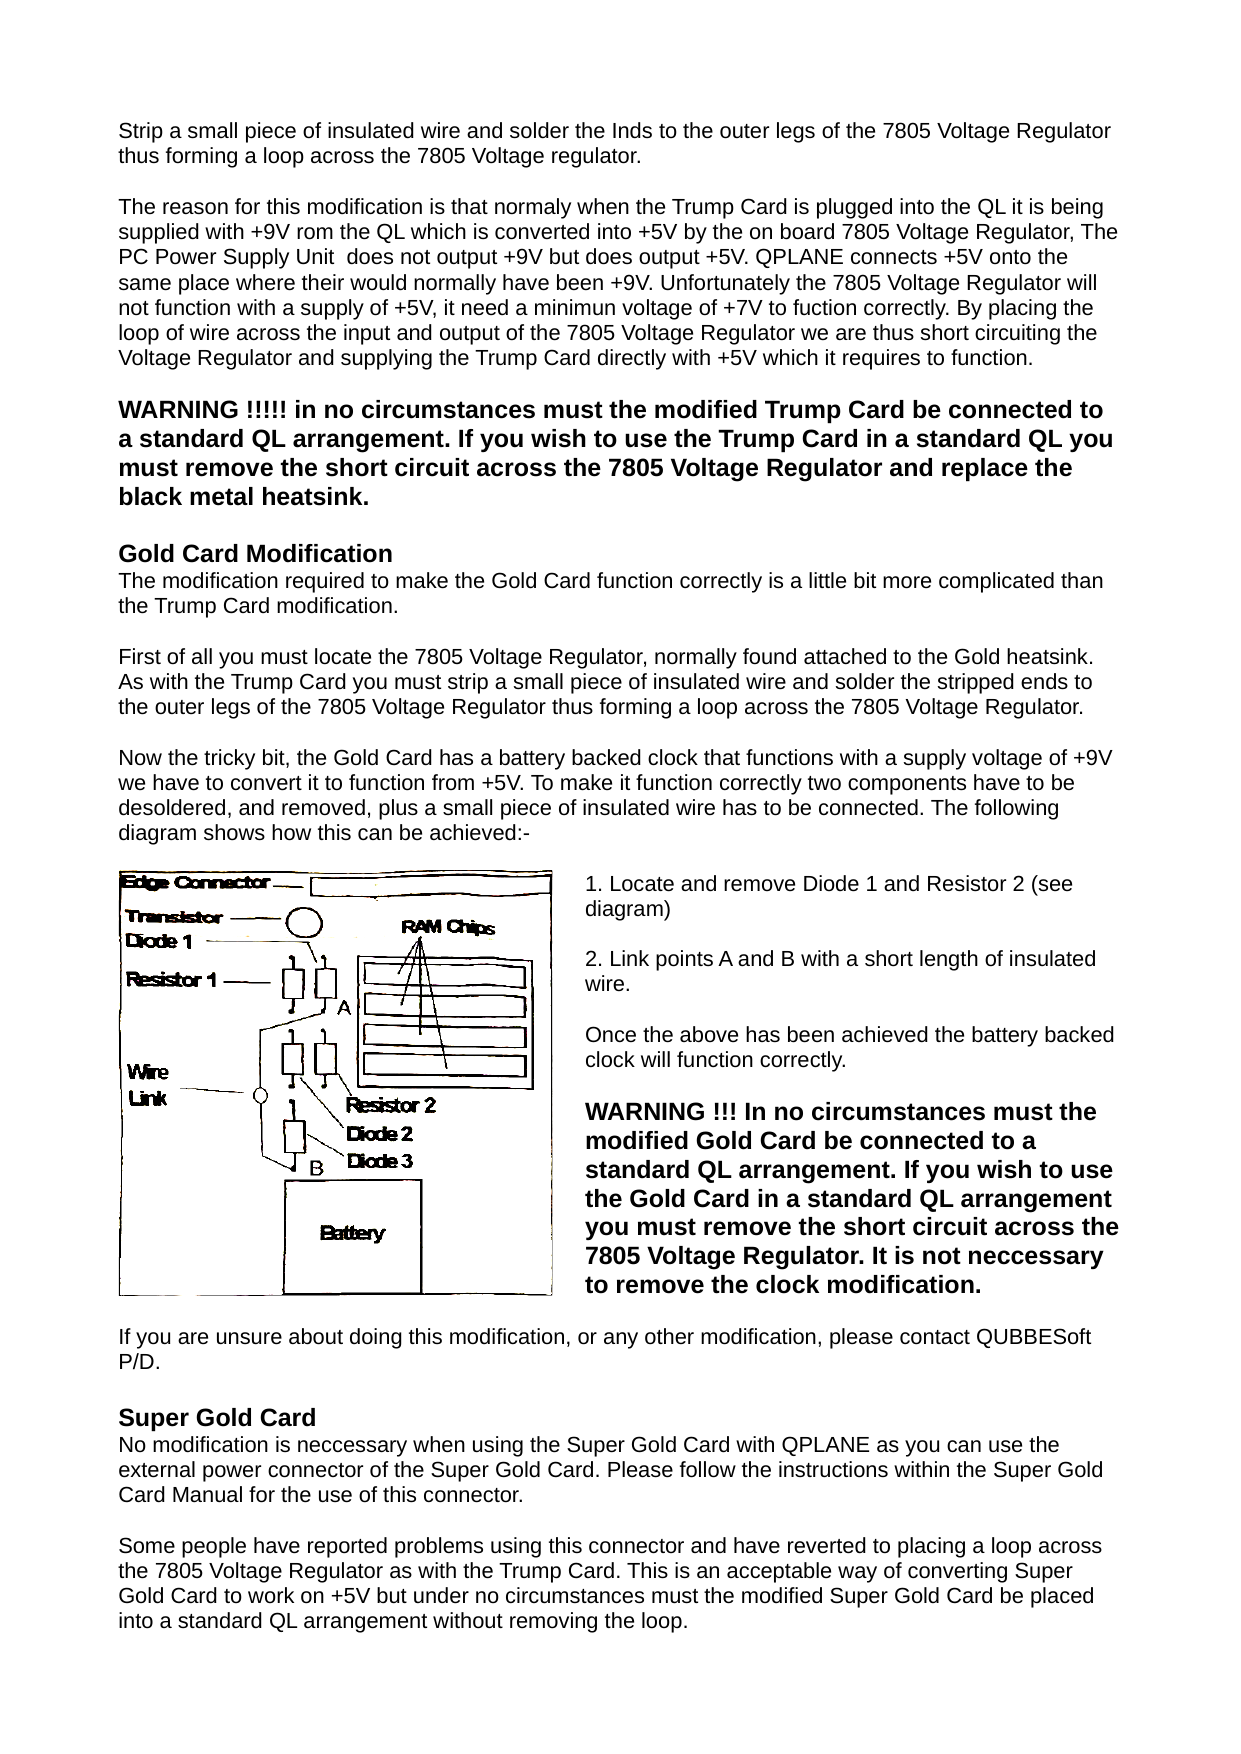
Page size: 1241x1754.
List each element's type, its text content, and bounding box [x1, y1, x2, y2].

picture [118, 870, 553, 1296]
text Super Gold Card [118, 1403, 1122, 1432]
text Once the above has been achieved the battery backed clock will function correctly. [585, 1022, 1122, 1072]
text No modification is neccessary when using the Super Gold Card with QPLANE as you can use the external power connector of the Super Gold Card. Please follow the instructions within the Super Gold Card Manual for the use of this connector. [118, 1432, 1122, 1507]
text First of all you must locate the 7805 Voltage Regulator, normally found attached to the Gold heatsink. As with the Trump Card you must strip a small piece of insulated wire and solder the stripped ends to the outer legs of the 7805 Voltage Regulator thus forming a loop across the 7805 Voltage Regulator. [118, 643, 1122, 719]
text 1. Locate and remove Diode 1 and Resistor 2 (see diagram) [585, 870, 1122, 921]
text WARNING !!!!! in no circumstances must the modified Trump Card be connected to a standard QL arrangement. If you wish to use the Trump Card in a standard QL you must remove the short circuit across the 7805 Voltage Regulator and replace the black metal heatsink. [118, 395, 1122, 510]
text 2. Link points A and B with a short length of insulated wire. [585, 946, 1122, 996]
text The modification required to make the Gold Card function correctly is a little bit more complicated than the Trump Card modification. [118, 568, 1122, 618]
text WARNING !!! In no circumstances must the modified Gold Card be connected to a standard QL arrangement. If you wish to use the Gold Card in a standard QL arrangement you must remove the short circuit across the 7805 Voltage Regulator. It is not neccessary to remove the clock modification. [585, 1097, 1122, 1298]
text Some people have reported problems using this connector and have reverted to placing a loop across the 7805 Voltage Regulator as with the Trump Card. This is an acceptable way of converting Super Gold Card to work on +5V but under no circumstances must the modified Super Gold Card be placed into a standard QL arrangement without removing the loop. [118, 1532, 1122, 1633]
text Strip a small piece of insulated wire and solder the Inds to the outer legs of the 7805 Voltage Regulator thus forming a loop across the 7805 Voltage regulator. [118, 118, 1122, 168]
text The reason for this modification is that normaly when the Trump Card is plugged into the QL it is being supplied with +9V rom the QL which is converted into +5V by the on board 7805 Voltage Regulator, The PC Power Supply Unit does not output +9V but does output +5V. QPLANE connects +5V onto the same place where their would normally have been +9V. Unfortunately the 7805 Voltage Regulator will not function with a supply of +5V, it need a minimun voltage of +7V to fuction correctly. By placing the loop of wire across the input and output of the 7805 Voltage Regulator we are thus short circuiting the Voltage Regulator and supplying the Trump Card directly with +5V which it requires to function. [118, 194, 1122, 370]
text Gold Card Modification [118, 539, 1122, 568]
text If you are unsure about doing this modification, or any other modification, please contact QUBBESoft P/D. [118, 1324, 1122, 1374]
text Now the tricky bit, the Gold Card has a battery backed clock that functions with a supply voltage of +9V we have to convert it to function from +5V. To make it function correctly two components have to be desoldered, and removed, plus a small piece of insulated wire has to be connected. The following diagram shows how this can be achieved:- [118, 744, 1122, 845]
